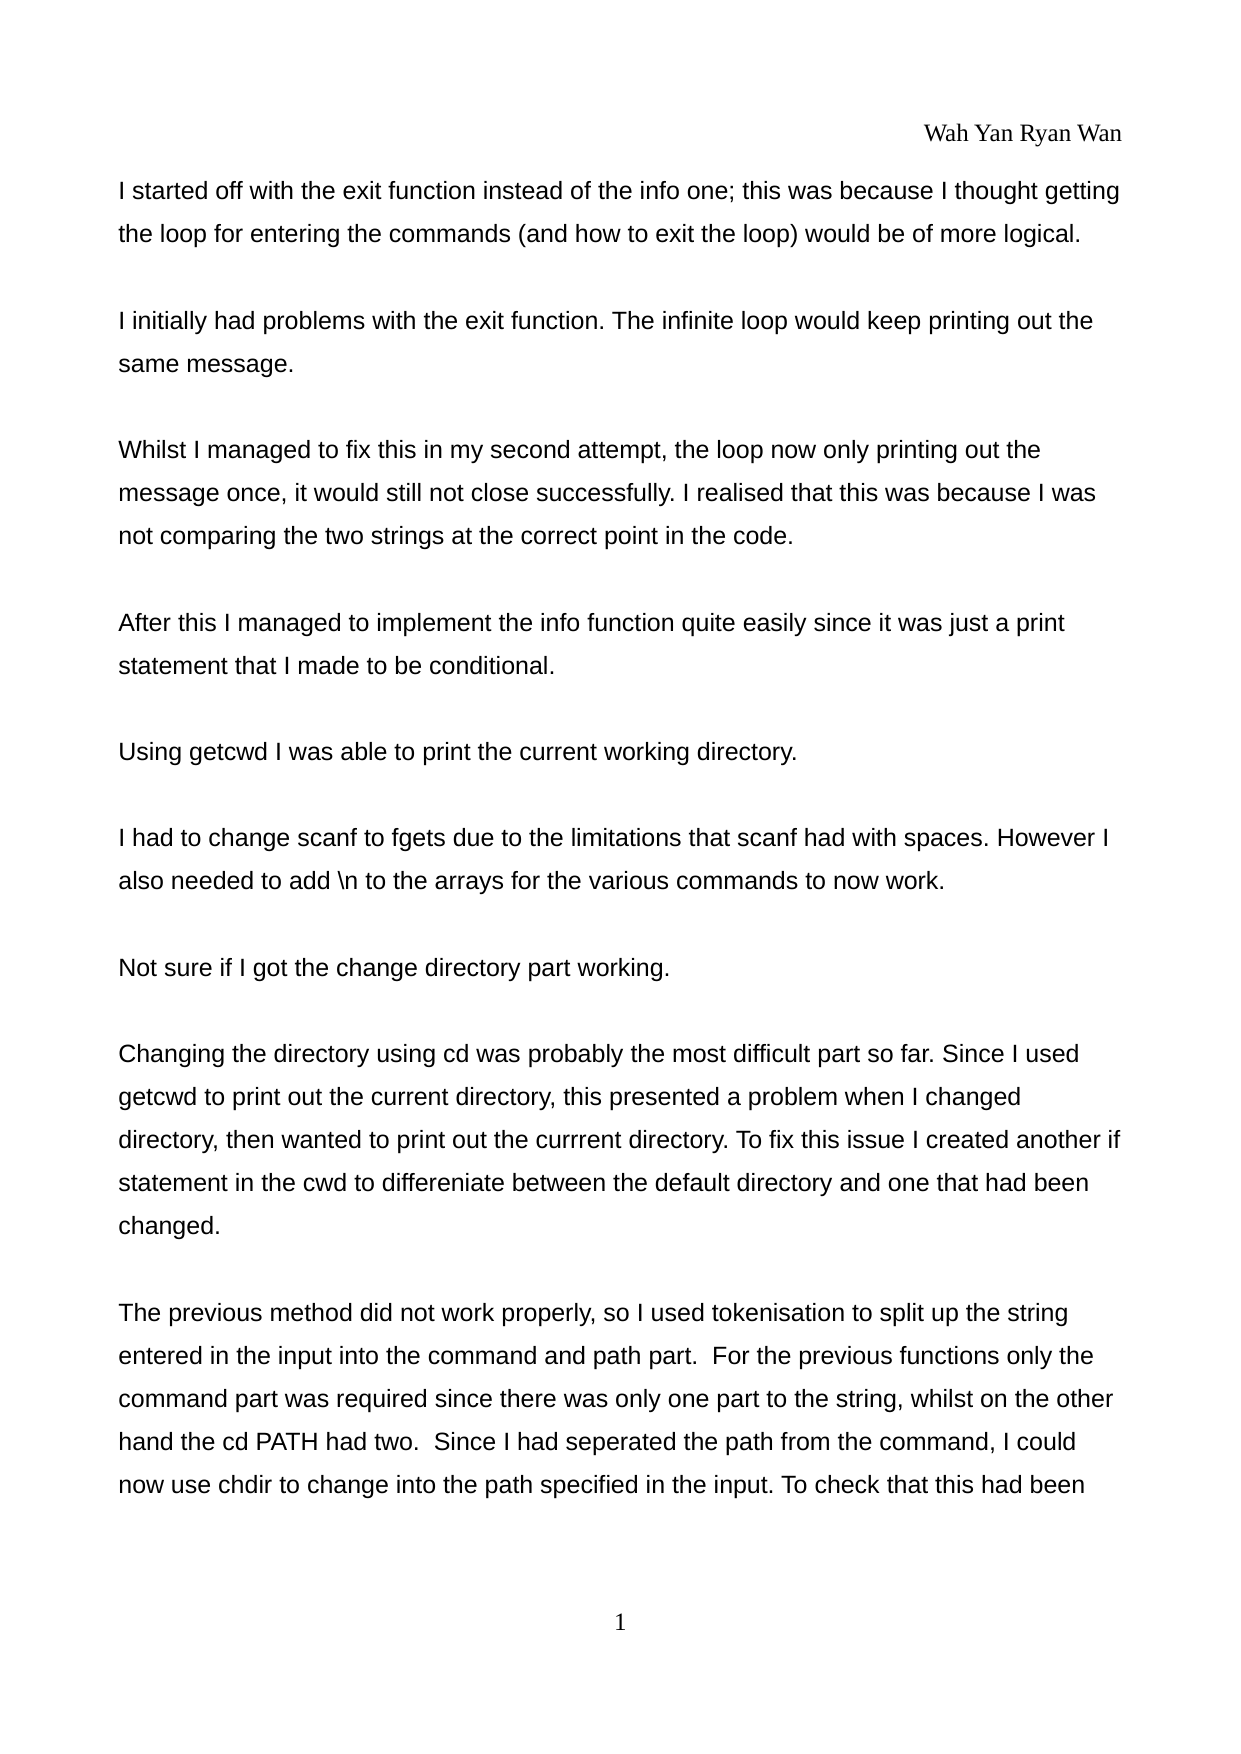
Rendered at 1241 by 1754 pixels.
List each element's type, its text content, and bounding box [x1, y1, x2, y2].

text Whilst I managed to fix this in my second attempt, the loop now only printing out the message once, it would still not close successfully. I realised that this was because I was not comparing the two strings at the correct point in the code. [118, 435, 1122, 550]
text Changing the directory using cd was probably the most difficult part so far. Since I used getcwd to print out the current directory, this presented a problem when I changed directory, then wanted to print out the currrent directory. To fix this issue I created another if statement in the cwd to differeniate between the default directory and one that had been changed. [118, 1039, 1122, 1240]
text I initially had problems with the exit function. The infinite loop would keep printing out the same message. [118, 306, 1122, 378]
text Using getcwd I was able to print the current working directory. [118, 737, 1122, 766]
text After this I managed to implement the info function quite easily since it was just a print statement that I made to be conditional. [118, 608, 1122, 679]
text Not sure if I got the change directory part working. [118, 953, 1122, 981]
text The previous method did not work properly, so I used tokenisation to split up the string entered in the input into the command and path part. For the previous functions only the command part was required since there was only one part to the string, whilst on the other hand the cd PATH had two. Since I had seperated the path from the command, I could now use chdir to change into the path specified in the input. To check that this had been [118, 1298, 1122, 1499]
text I started off with the exit function instead of the info one; this was because I thought getting the loop for entering the commands (and how to exit the loop) would be of more logical. [118, 176, 1122, 248]
text I had to change scanf to fgets due to the limitations that scanf had with spaces. However I also needed to add \n to the arrays for the various commands to now work. [118, 823, 1122, 895]
